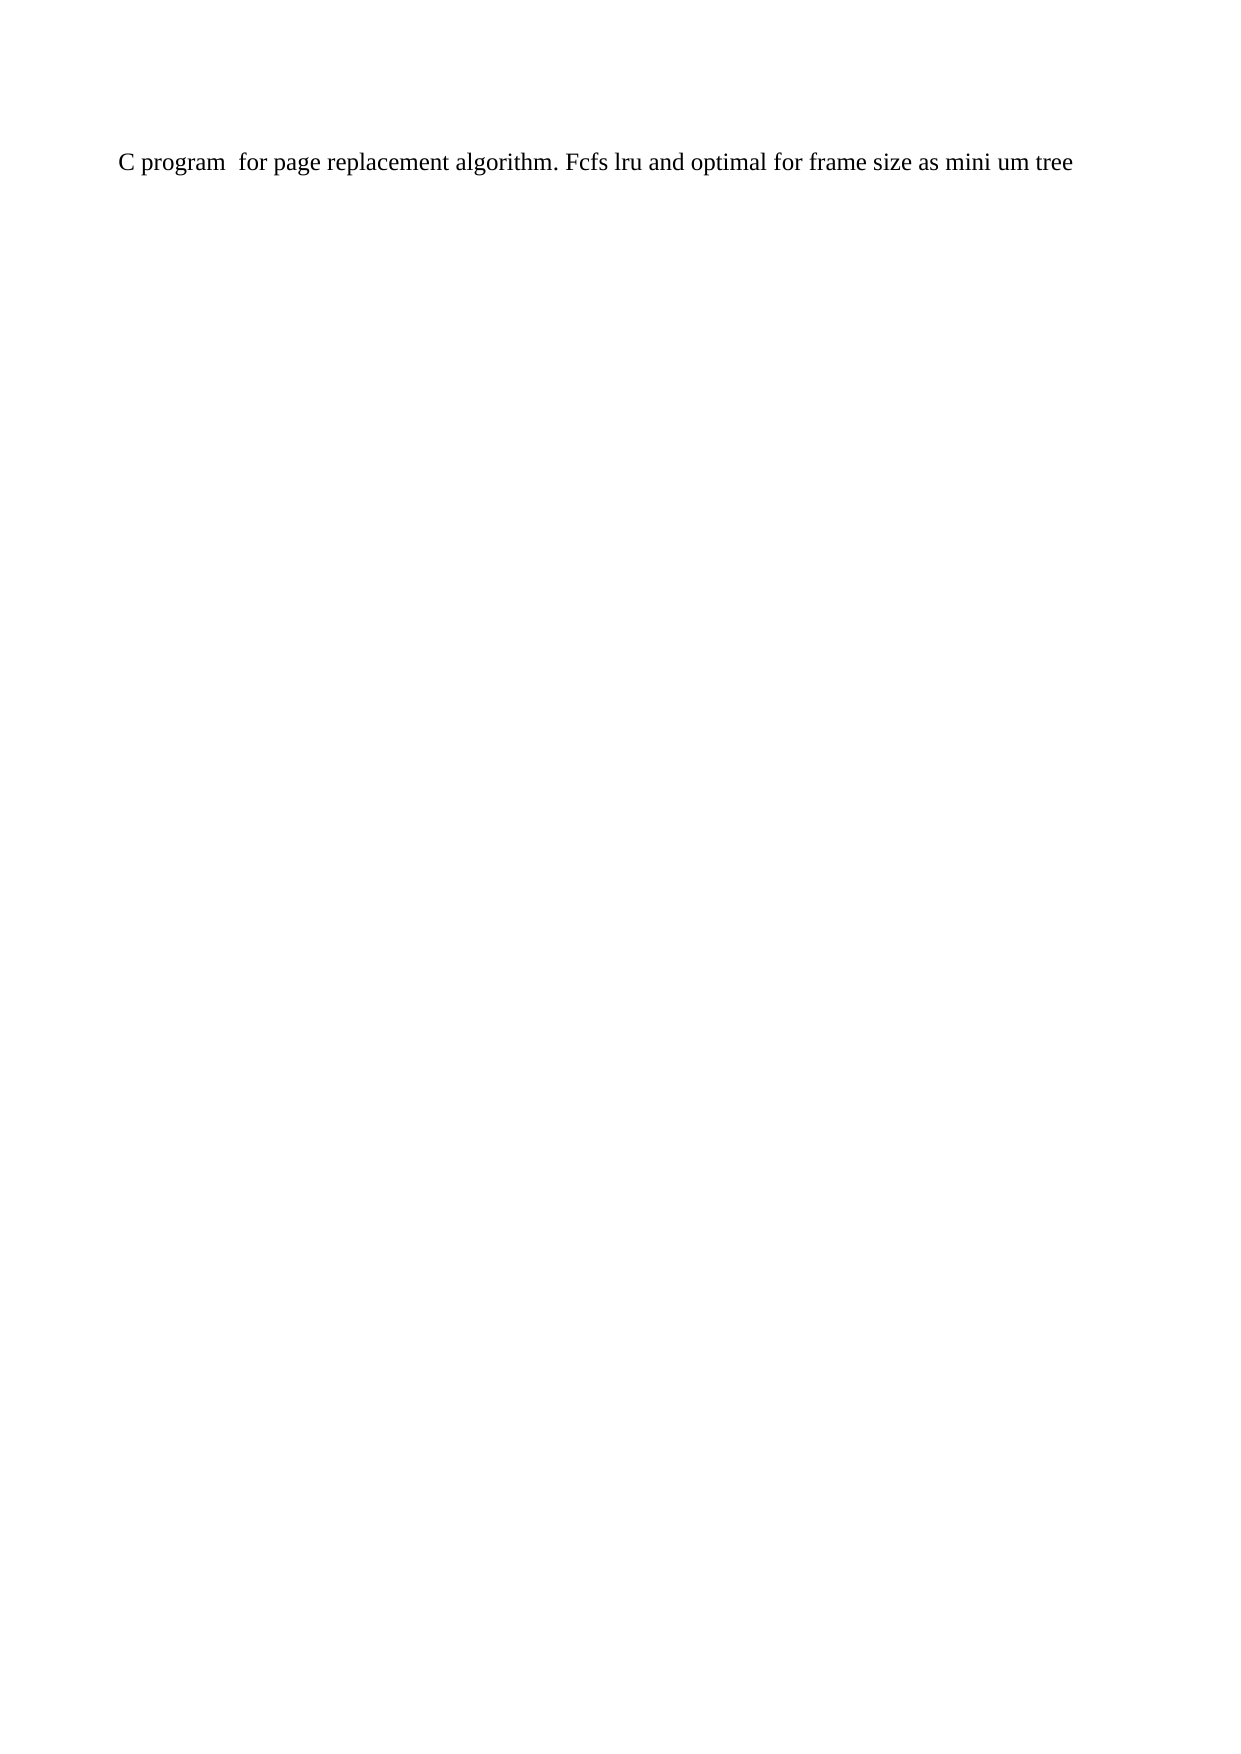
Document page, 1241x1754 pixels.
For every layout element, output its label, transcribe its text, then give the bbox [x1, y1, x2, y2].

text C program for page replacement algorithm. Fcfs lru and optimal for frame size as mini um tree [118, 147, 1122, 176]
